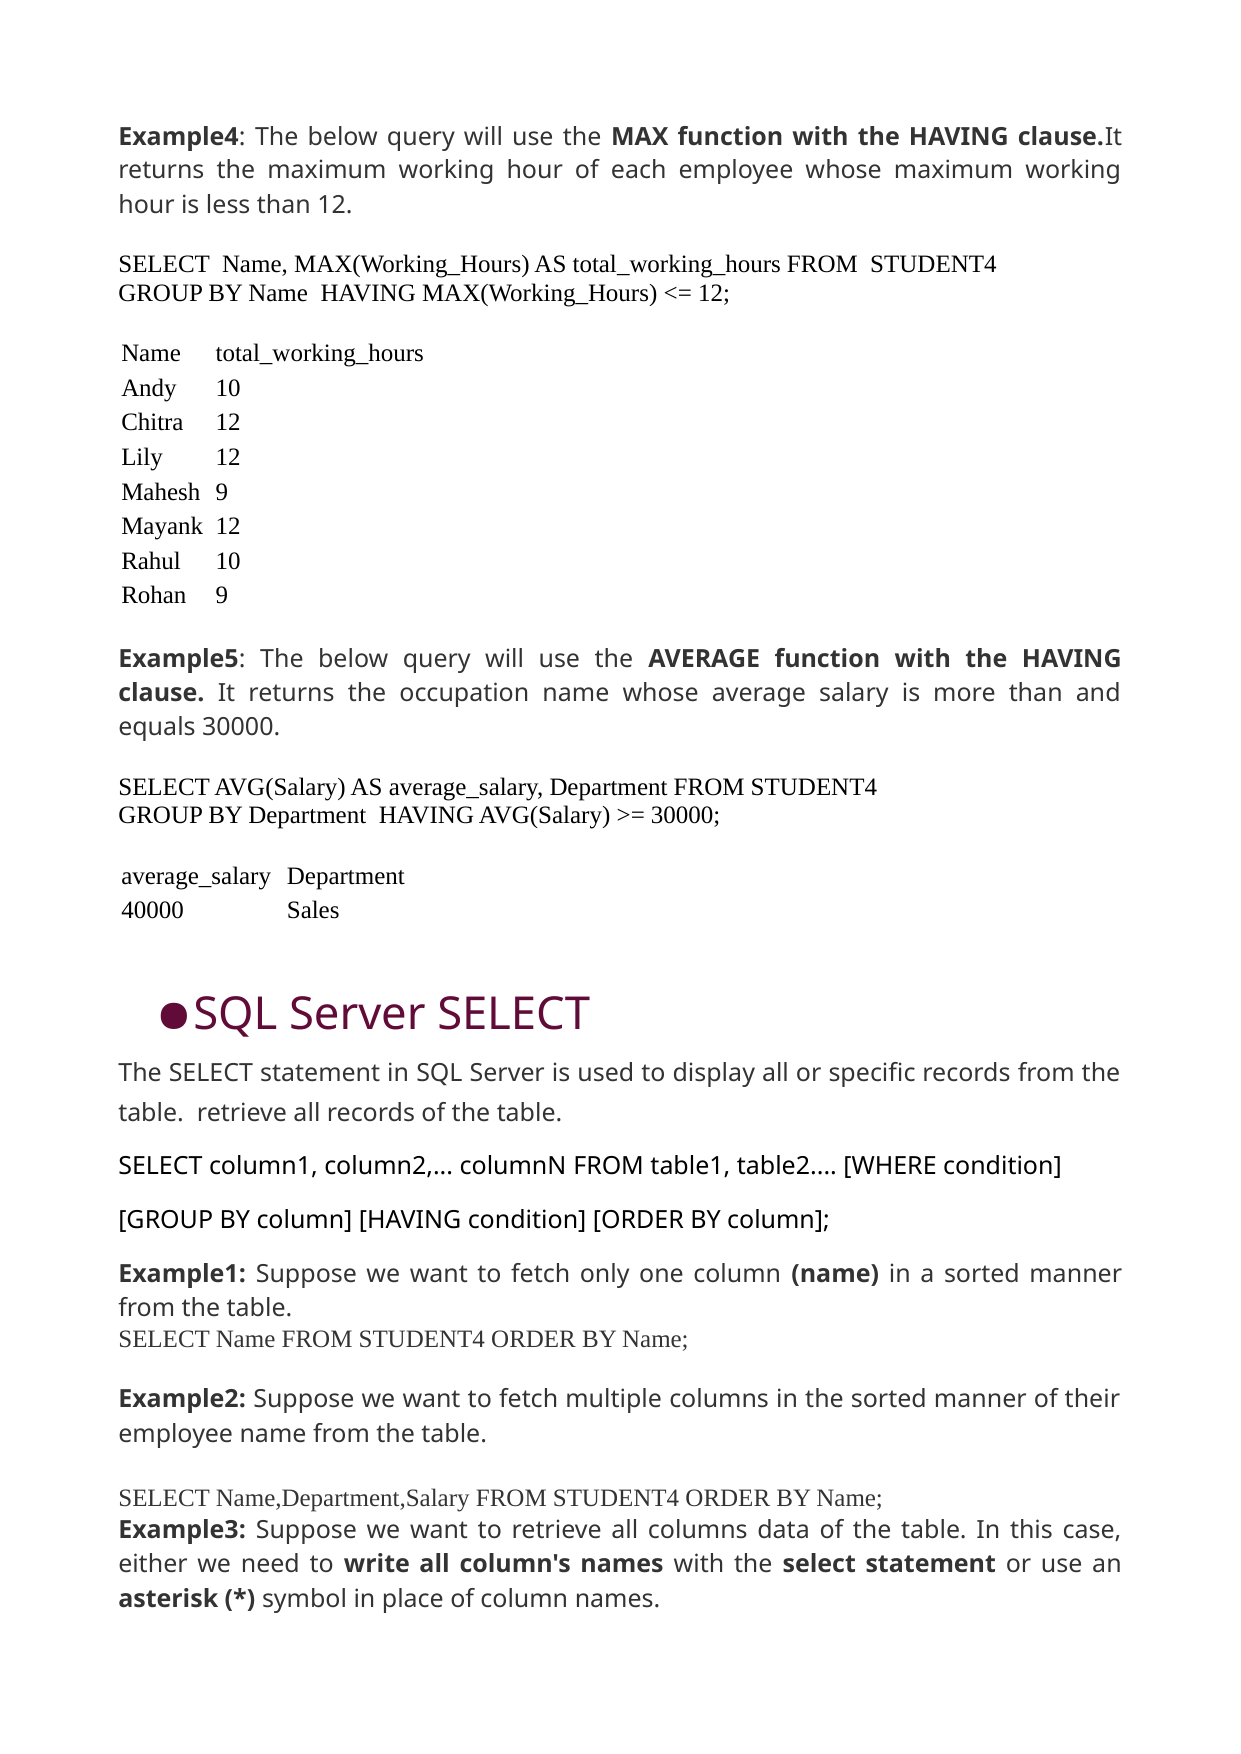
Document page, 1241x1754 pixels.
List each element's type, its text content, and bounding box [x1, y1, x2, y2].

table_cell Andy [118, 370, 212, 404]
subtitle SQL Server SELECT [156, 981, 1122, 1043]
table_cell 10 [213, 543, 431, 577]
table_cell Sales [284, 893, 431, 927]
text Example4: The below query will use the MAX function with the HAVING clause.It returns the maximum working hour of each employee whose maximum working hour is less than 12. [118, 118, 1122, 220]
text Example5: The below query will use the AVERAGE function with the HAVING clause. It returns the occupation name whose average salary is more than and equals 30000. [118, 641, 1122, 743]
text SELECT AVG(Salary) AS average_salary, Department FROM STUDENT4 [118, 772, 1122, 800]
table_cell 12 [213, 439, 431, 474]
table_cell 9 [213, 474, 431, 508]
table_cell Lily [118, 439, 212, 474]
table_cell Mayank [118, 508, 212, 543]
text Example1: Suppose we want to fetch only one column (name) in a sorted manner from the table. [118, 1256, 1122, 1324]
table_cell 12 [213, 405, 431, 439]
table_cell 40000 [118, 893, 284, 927]
text SELECT column1, column2,... columnN FROM table1, table2.... [WHERE condition] [118, 1148, 1122, 1182]
text SELECT Name,Department,Salary FROM STUDENT4 ORDER BY Name; [118, 1483, 1122, 1512]
table_cell 9 [213, 578, 431, 612]
text GROUP BY Name HAVING MAX(Working_Hours) <= 12; [118, 278, 1122, 307]
text SELECT Name, MAX(Working_Hours) AS total_working_hours FROM STUDENT4 [118, 249, 1122, 278]
text The SELECT statement in SQL Server is used to display all or specific records from the table. retrieve all records of the table. [118, 1055, 1122, 1128]
table_cell Rahul [118, 543, 212, 577]
table_header average_salary [118, 858, 284, 892]
text [GROUP BY column] [HAVING condition] [ORDER BY column]; [118, 1202, 1122, 1236]
table_cell 12 [213, 508, 431, 543]
table_header Department [284, 858, 431, 892]
text SELECT Name FROM STUDENT4 ORDER BY Name; [118, 1324, 1122, 1352]
text GROUP BY Department HAVING AVG(Salary) >= 30000; [118, 800, 1122, 829]
table_header total_working_hours [213, 335, 431, 370]
text Example3: Suppose we want to retrieve all columns data of the table. In this case, either we need to write all column's names with the select statement or use an asterisk (*) symbol in place of column names. [118, 1512, 1122, 1614]
table_cell Mahesh [118, 474, 212, 508]
table_cell Rohan [118, 578, 212, 612]
text Example2: Suppose we want to fetch multiple columns in the sorted manner of their employee name from the table. [118, 1381, 1122, 1449]
table_cell 10 [213, 370, 431, 404]
table_cell Chitra [118, 405, 212, 439]
table_header Name [118, 335, 212, 370]
